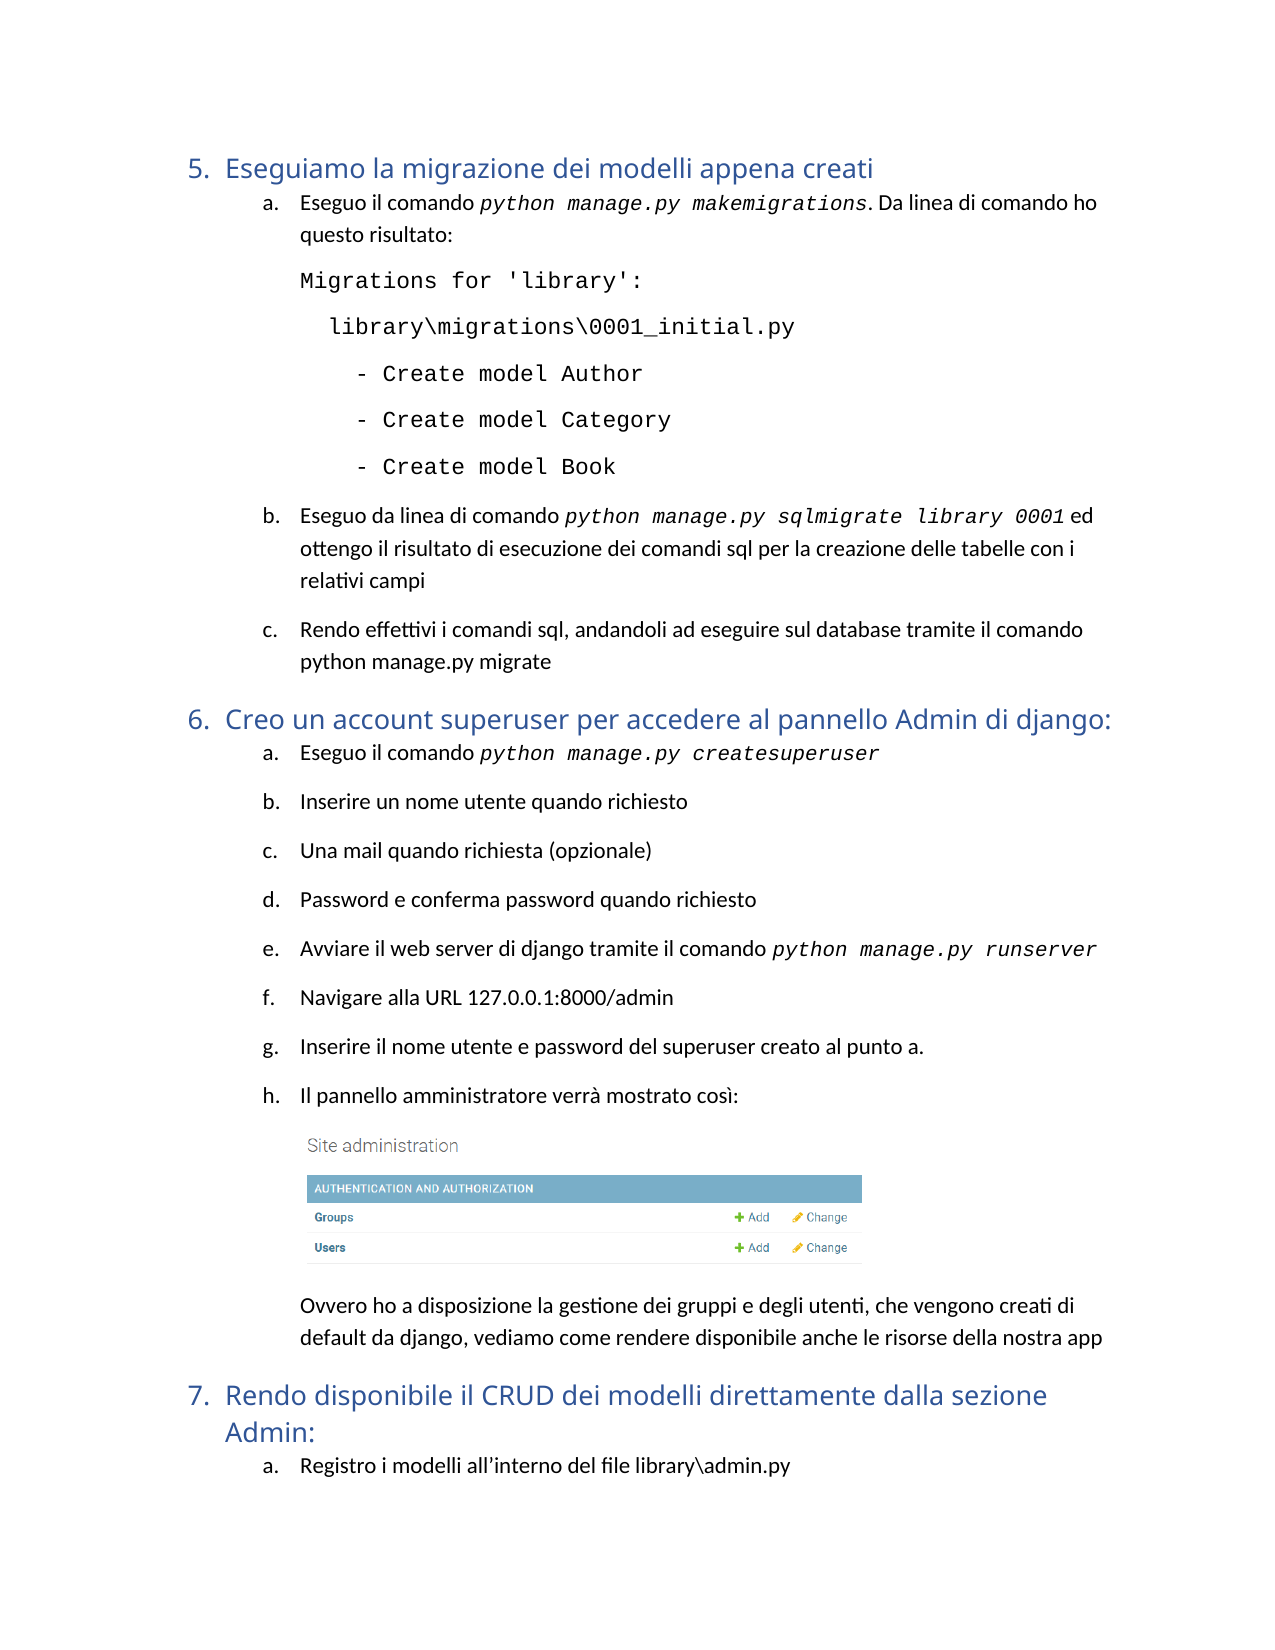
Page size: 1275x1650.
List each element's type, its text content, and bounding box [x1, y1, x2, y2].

list Inserire un nome utente quando richiesto [262, 787, 1125, 816]
subtitle Eseguiamo la migrazione dei modelli appena creati [187, 150, 1125, 187]
list Inserire il nome utente e password del superuser creato al punto a. [262, 1032, 1125, 1060]
list Password e conferma password quando richiesto [262, 885, 1125, 913]
list - Create model Book [300, 455, 1125, 481]
list Eseguo il comando python manage.py makemigrations. Da linea di comando ho questo risultato: [262, 188, 1125, 248]
list Registro i modelli all’interno del file library\admin.py [262, 1451, 1125, 1479]
list - Create model Author [300, 362, 1125, 388]
list Una mail quando richiesta (opzionale) [262, 836, 1125, 864]
list Avviare il web server di django tramite il comando python manage.py runserver [262, 934, 1125, 963]
list Il pannello amministratore verrà mostrato così: [262, 1081, 1125, 1109]
list Ovvero ho a disposizione la gestione dei gruppi e degli utenti, che vengono creati di default da django, vediamo come rendere disponibile anche le risorse della nostra app [300, 1291, 1125, 1351]
list Rendo effettivi i comandi sql, andandoli ad eseguire sul database tramite il comando python manage.py migrate [262, 615, 1125, 675]
list Navigare alla URL 127.0.0.1:8000/admin [262, 983, 1125, 1012]
subtitle Rendo disponibile il CRUD dei modelli direttamente dalla sezione Admin: [187, 1376, 1125, 1451]
list Eseguo da linea di comando python manage.py sqlmigrate library 0001 ed ottengo il risultato di esecuzione dei comandi sql per la creazione delle tabelle con i relativi campi [262, 501, 1125, 594]
subtitle Creo un account superuser per accedere al pannello Admin di django: [187, 700, 1125, 737]
list Migrations for 'library': [300, 269, 1125, 295]
list Eseguo il comando python manage.py createsuperuser [262, 738, 1125, 767]
list library\migrations\0001_initial.py [300, 316, 1125, 342]
list - Create model Category [300, 408, 1125, 434]
